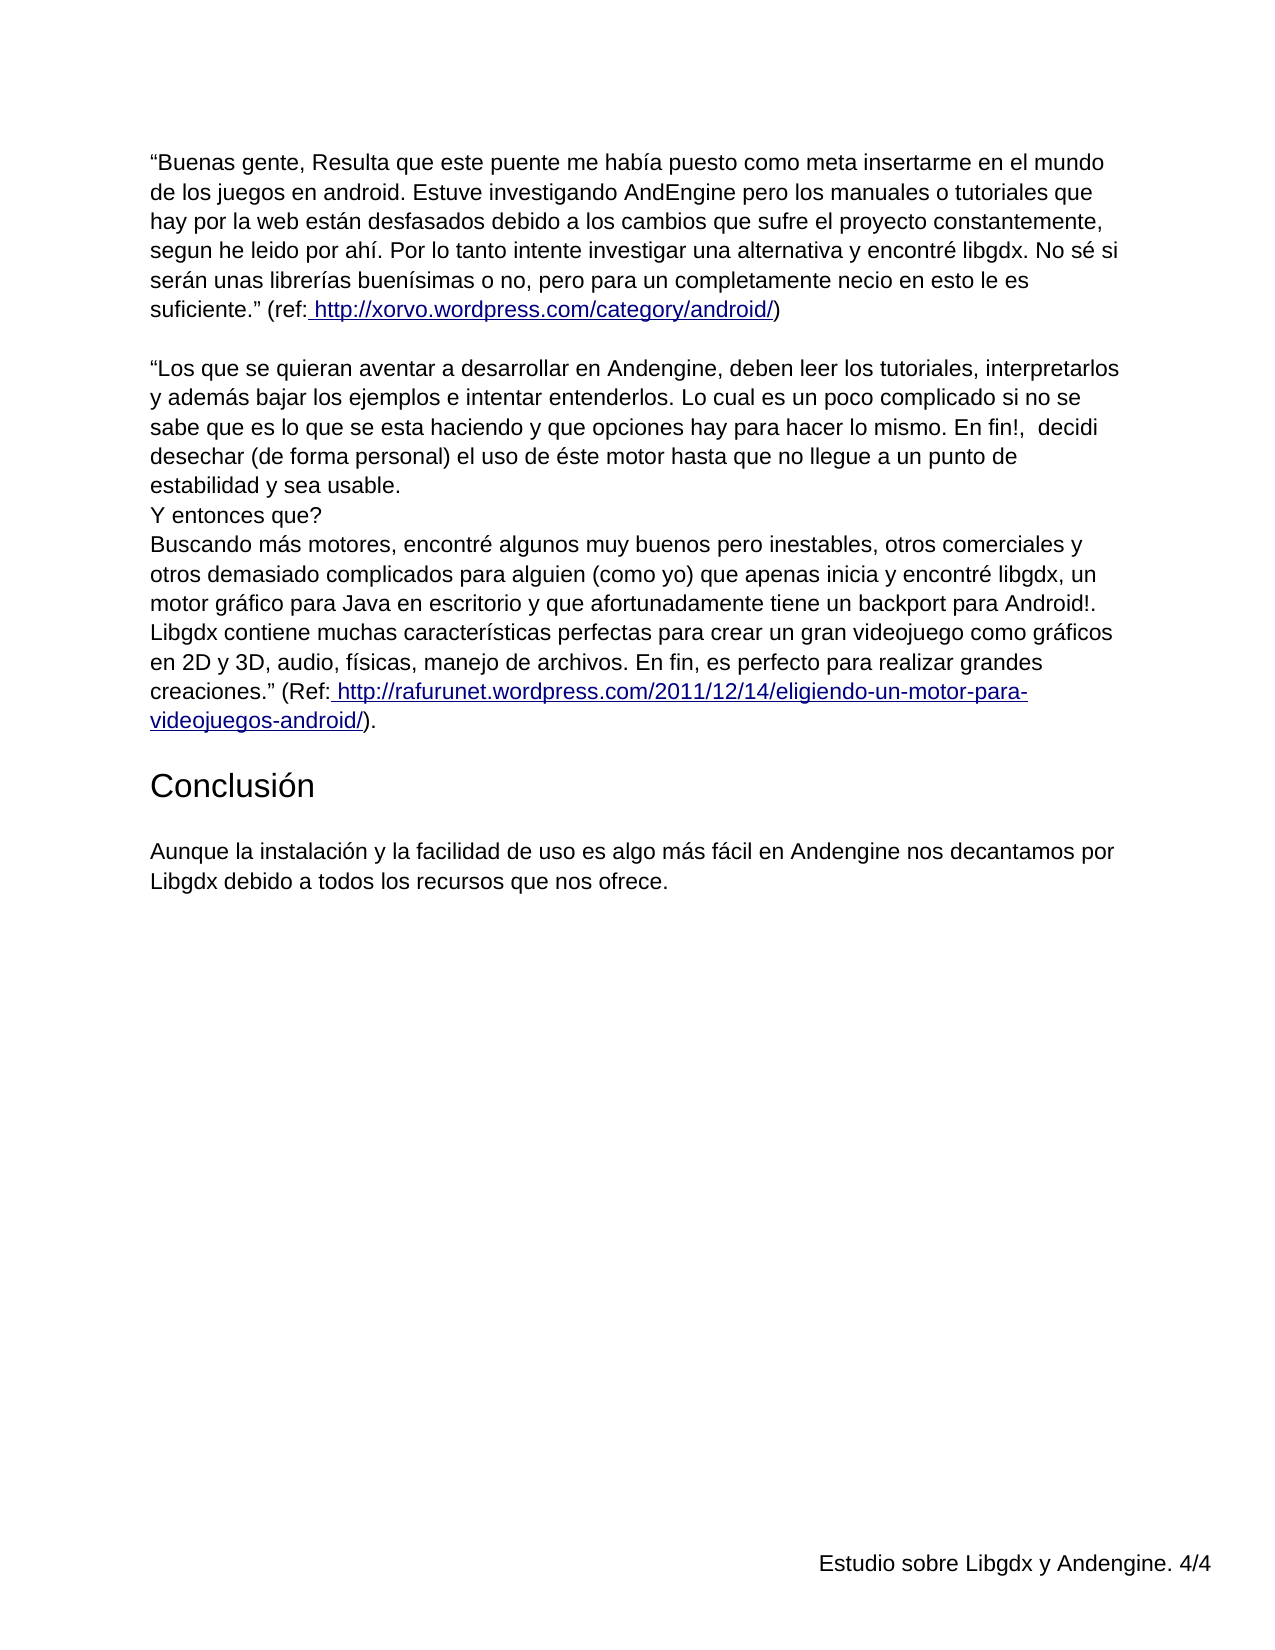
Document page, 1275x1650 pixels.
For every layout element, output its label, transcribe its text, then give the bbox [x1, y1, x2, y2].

text Conclusión [150, 767, 1125, 804]
text Buscando más motores, encontré algunos muy buenos pero inestables, otros comerciales y otros demasiado complicados para alguien (como yo) que apenas inicia y encontré libgdx, un motor gráfico para Java en escritorio y que afortunadamente tiene un backport para Android!. [150, 532, 1125, 616]
text “Buenas gente, Resulta que este puente me había puesto como meta insertarme en el mundo de los juegos en android. Estuve investigando AndEngine pero los manuales o tutoriales que hay por la web están desfasados debido a los cambios que sufre el proyecto constantemente, segun he leido por ahí. Por lo tanto intente investigar una alternativa y encontré libgdx. No sé si serán unas librerías buenísimas o no, pero para un completamente necio en esto le es suficiente.” (ref: http://xorvo.wordpress.com/category/android/) [150, 150, 1125, 322]
text Libgdx contiene muchas características perfectas para crear un gran videojuego como gráficos en 2D y 3D, audio, físicas, manejo de archivos. En fin, es perfecto para realizar grandes creaciones.” (Ref: http://rafurunet.wordpress.com/2011/12/14/eligiendo-un-motor-para-videojuegos-android/). [150, 620, 1125, 734]
text Y entonces que? [150, 502, 1125, 528]
text Aunque la instalación y la facilidad de uso es algo más fácil en Andengine nos decantamos por Libgdx debido a todos los recursos que nos ofrece. [150, 839, 1125, 894]
text “Los que se quieran aventar a desarrollar en Andengine, deben leer los tutoriales, interpretarlos y además bajar los ejemplos e intentar entenderlos. Lo cual es un poco complicado si no se sabe que es lo que se esta haciendo y que opciones hay para hacer lo mismo. En fin!, decidi desechar (de forma personal) el uso de éste motor hasta que no llegue a un punto de estabilidad y sea usable. [150, 356, 1125, 499]
